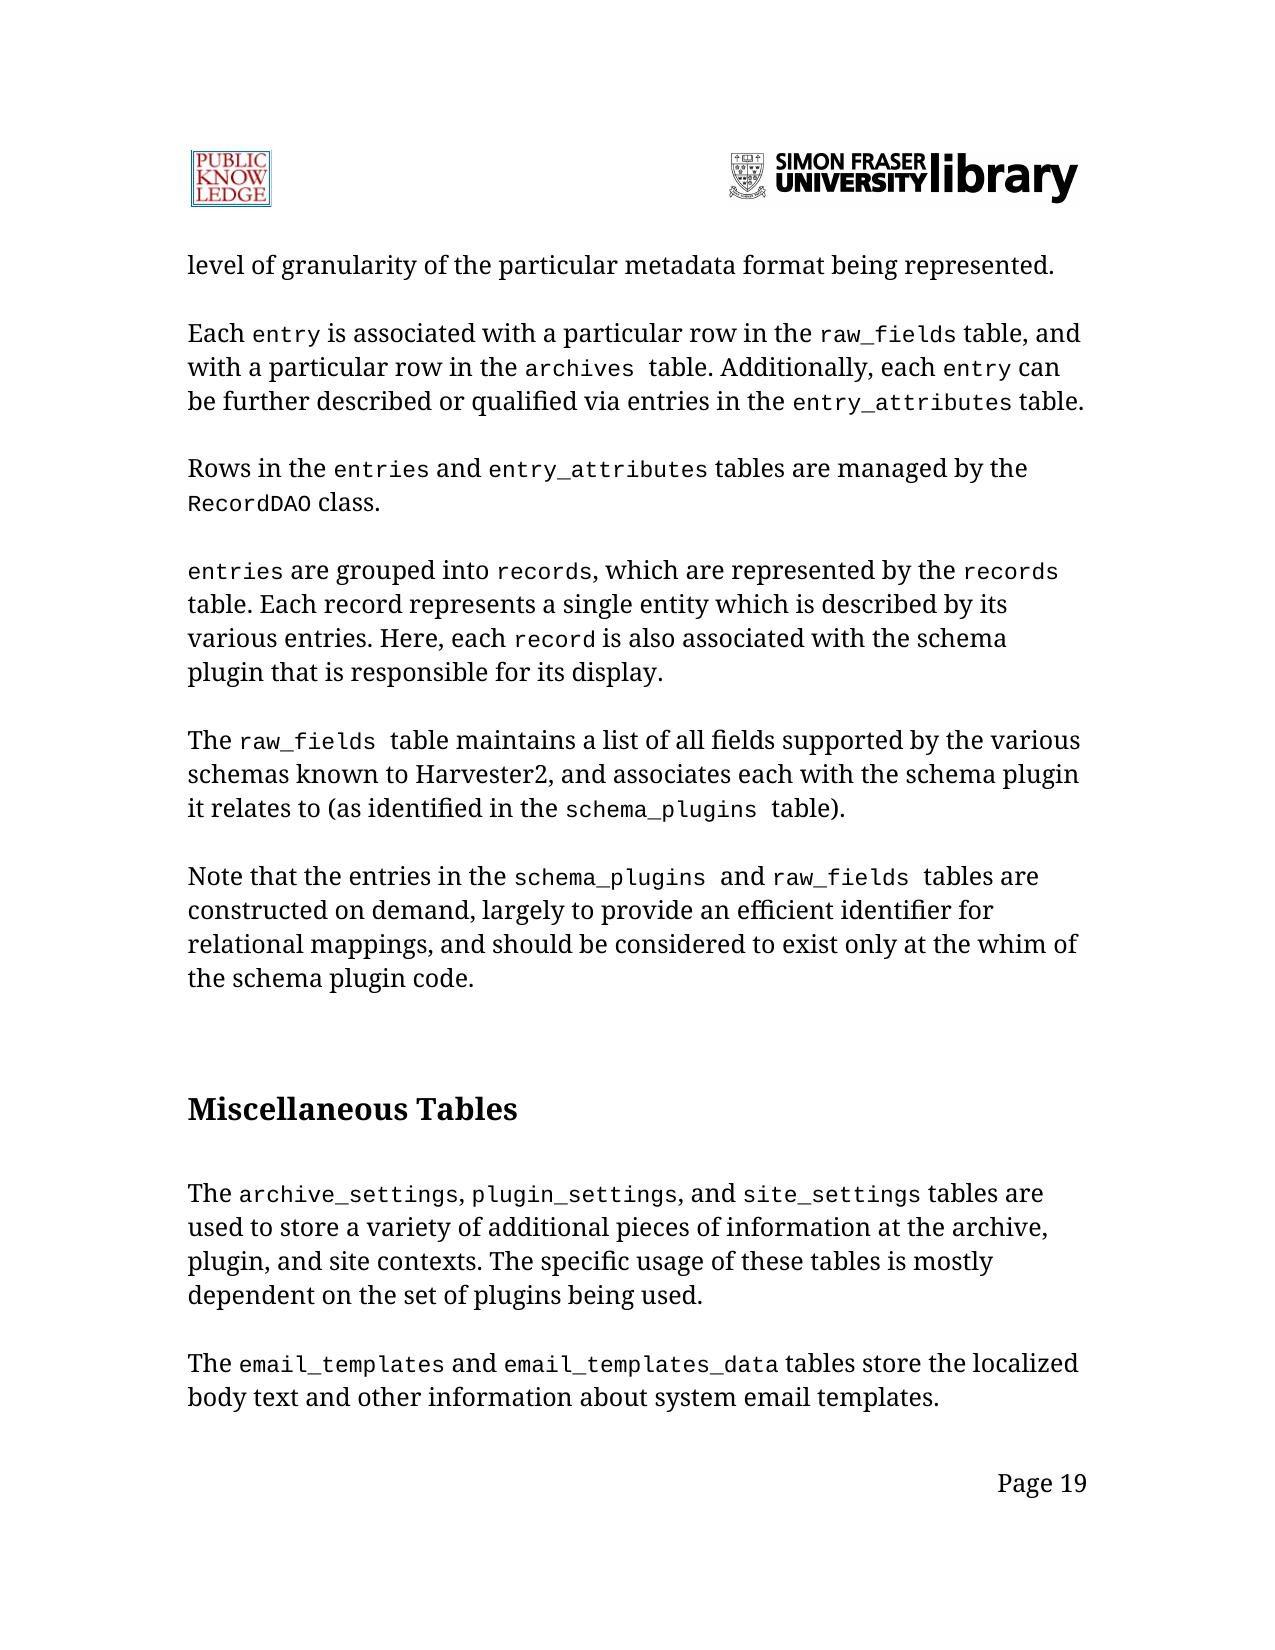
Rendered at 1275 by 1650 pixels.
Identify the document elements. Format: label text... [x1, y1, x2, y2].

text entries are grouped into records, which are represented by the records table. Each record represents a single entity which is described by its various entries. Here, each record is also associated with the schema plugin that is responsible for its display. [187, 553, 1087, 689]
text The archive_settings, plugin_settings, and site_settings tables are used to store a variety of additional pieces of information at the archive, plugin, and site contexts. The specific usage of these tables is mostly dependent on the set of plugins being used. [187, 1176, 1087, 1311]
text Note that the entries in the schema_plugins and raw_fields tables are constructed on demand, largely to provide an efficient identifier for relational mappings, and should be considered to exist only at the whim of the schema plugin code. [187, 859, 1087, 994]
text Each entry is associated with a particular row in the raw_fields table, and with a particular row in the archives table. Additionally, each entry can be further described or qualified via entries in the entry_attributes table. [187, 315, 1087, 417]
picture [193, 150, 272, 205]
text Rows in the entries and entry_attributes tables are managed by the RecordDAO class. [187, 451, 1087, 519]
text The raw_fields table maintains a list of all fields supported by the various schemas known to Harvester2, and associates each with the schema plugin it relates to (as identified in the schema_plugins table). [187, 723, 1087, 825]
text The email_templates and email_templates_data tables store the localized body text and other information about system email templates. [187, 1345, 1087, 1413]
picture [723, 150, 1083, 207]
subtitle Miscellaneous Tables [187, 1087, 1087, 1129]
text level of granularity of the particular metadata format being represented. [187, 247, 1087, 281]
